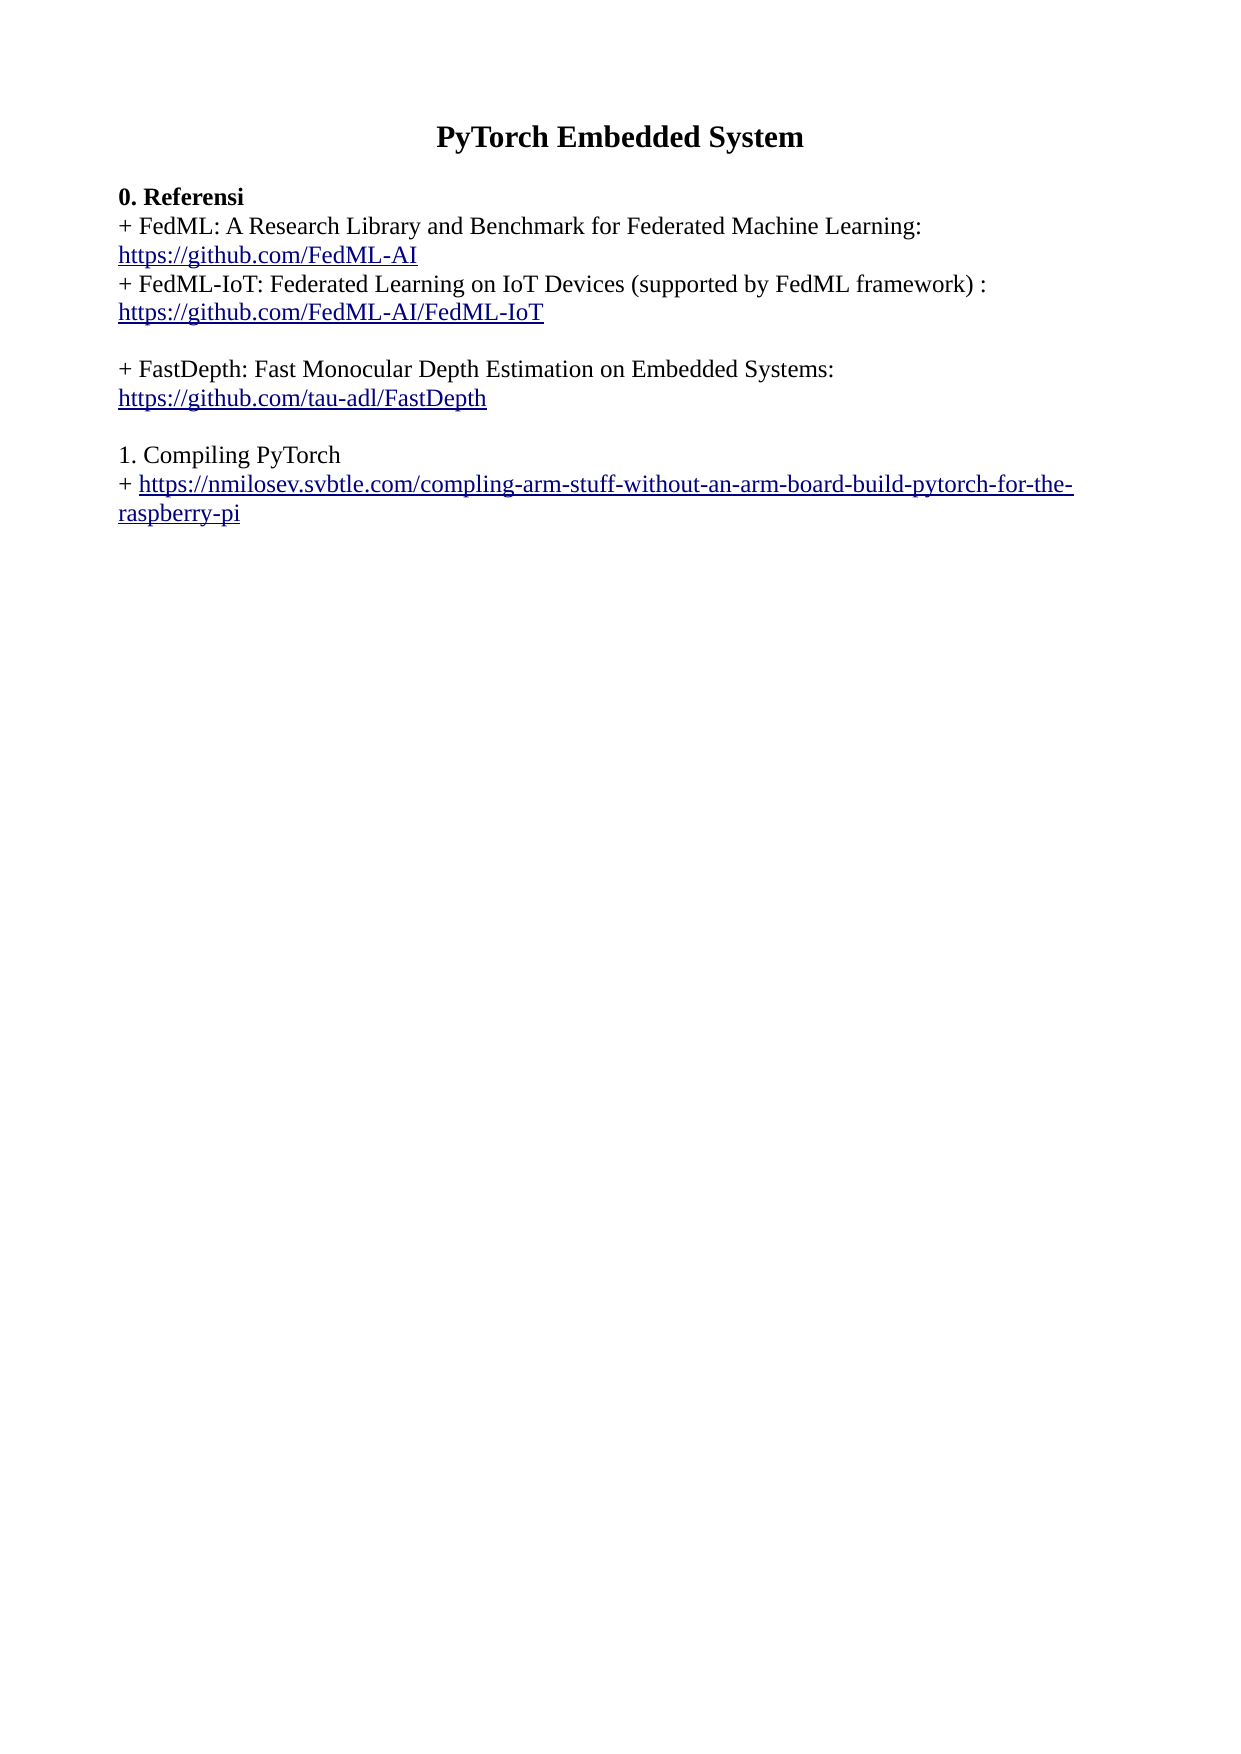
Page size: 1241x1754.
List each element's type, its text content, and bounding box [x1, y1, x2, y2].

text 0. Referensi [118, 182, 1122, 211]
text + https://nmilosev.svbtle.com/compling-arm-stuff-without-an-arm-board-build-pytorch-for-the-raspberry-pi [118, 469, 1122, 527]
text + FastDepth: Fast Monocular Depth Estimation on Embedded Systems: https://github.com/tau-adl/FastDepth [118, 354, 1122, 412]
text + FedML: A Research Library and Benchmark for Federated Machine Learning: https://github.com/FedML-AI [118, 211, 1122, 269]
text 1. Compiling PyTorch [118, 440, 1122, 469]
text PyTorch Embedded System [118, 118, 1122, 154]
text + FedML-IoT: Federated Learning on IoT Devices (supported by FedML framework) : https://github.com/FedML-AI/FedML-IoT [118, 269, 1122, 326]
